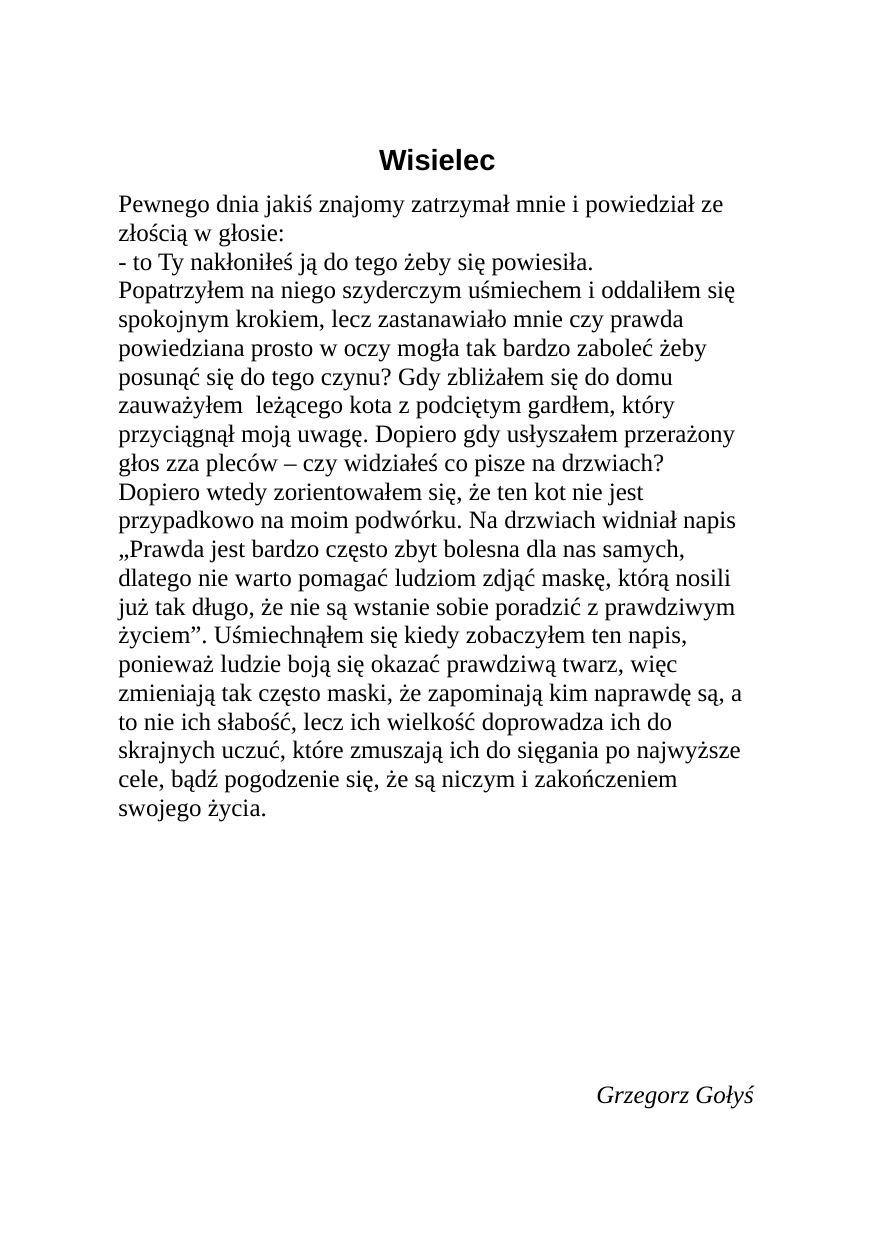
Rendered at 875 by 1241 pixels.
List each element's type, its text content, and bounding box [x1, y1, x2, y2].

text Grzegorz Gołyś [118, 1080, 756, 1109]
text - to Ty nakłoniłeś ją do tego żeby się powiesiła. [118, 247, 756, 275]
subtitle Wisielec [118, 143, 756, 177]
text Pewnego dnia jakiś znajomy zatrzymał mnie i powiedział ze złością w głosie: [118, 189, 756, 247]
text Popatrzyłem na niego szyderczym uśmiechem i oddaliłem się spokojnym krokiem, lecz zastanawiało mnie czy prawda powiedziana prosto w oczy mogła tak bardzo zaboleć żeby posunąć się do tego czynu? Gdy zbliżałem się do domu zauważyłem leżącego kota z podciętym gardłem, który przyciągnął moją uwagę. Dopiero gdy usłyszałem przerażony głos zza pleców – czy widziałeś co pisze na drzwiach? [118, 275, 756, 477]
text Dopiero wtedy zorientowałem się, że ten kot nie jest przypadkowo na moim podwórku. Na drzwiach widniał napis „Prawda jest bardzo często zbyt bolesna dla nas samych, dlatego nie warto pomagać ludziom zdjąć maskę, którą nosili już tak długo, że nie są wstanie sobie poradzić z prawdziwym życiem”. Uśmiechnąłem się kiedy zobaczyłem ten napis, ponieważ ludzie boją się okazać prawdziwą twarz, więc zmieniają tak często maski, że zapominają kim naprawdę są, a to nie ich słabość, lecz ich wielkość doprowadza ich do skrajnych uczuć, które zmuszają ich do sięgania po najwyższe cele, bądź pogodzenie się, że są niczym i zakończeniem swojego życia. [118, 477, 756, 822]
